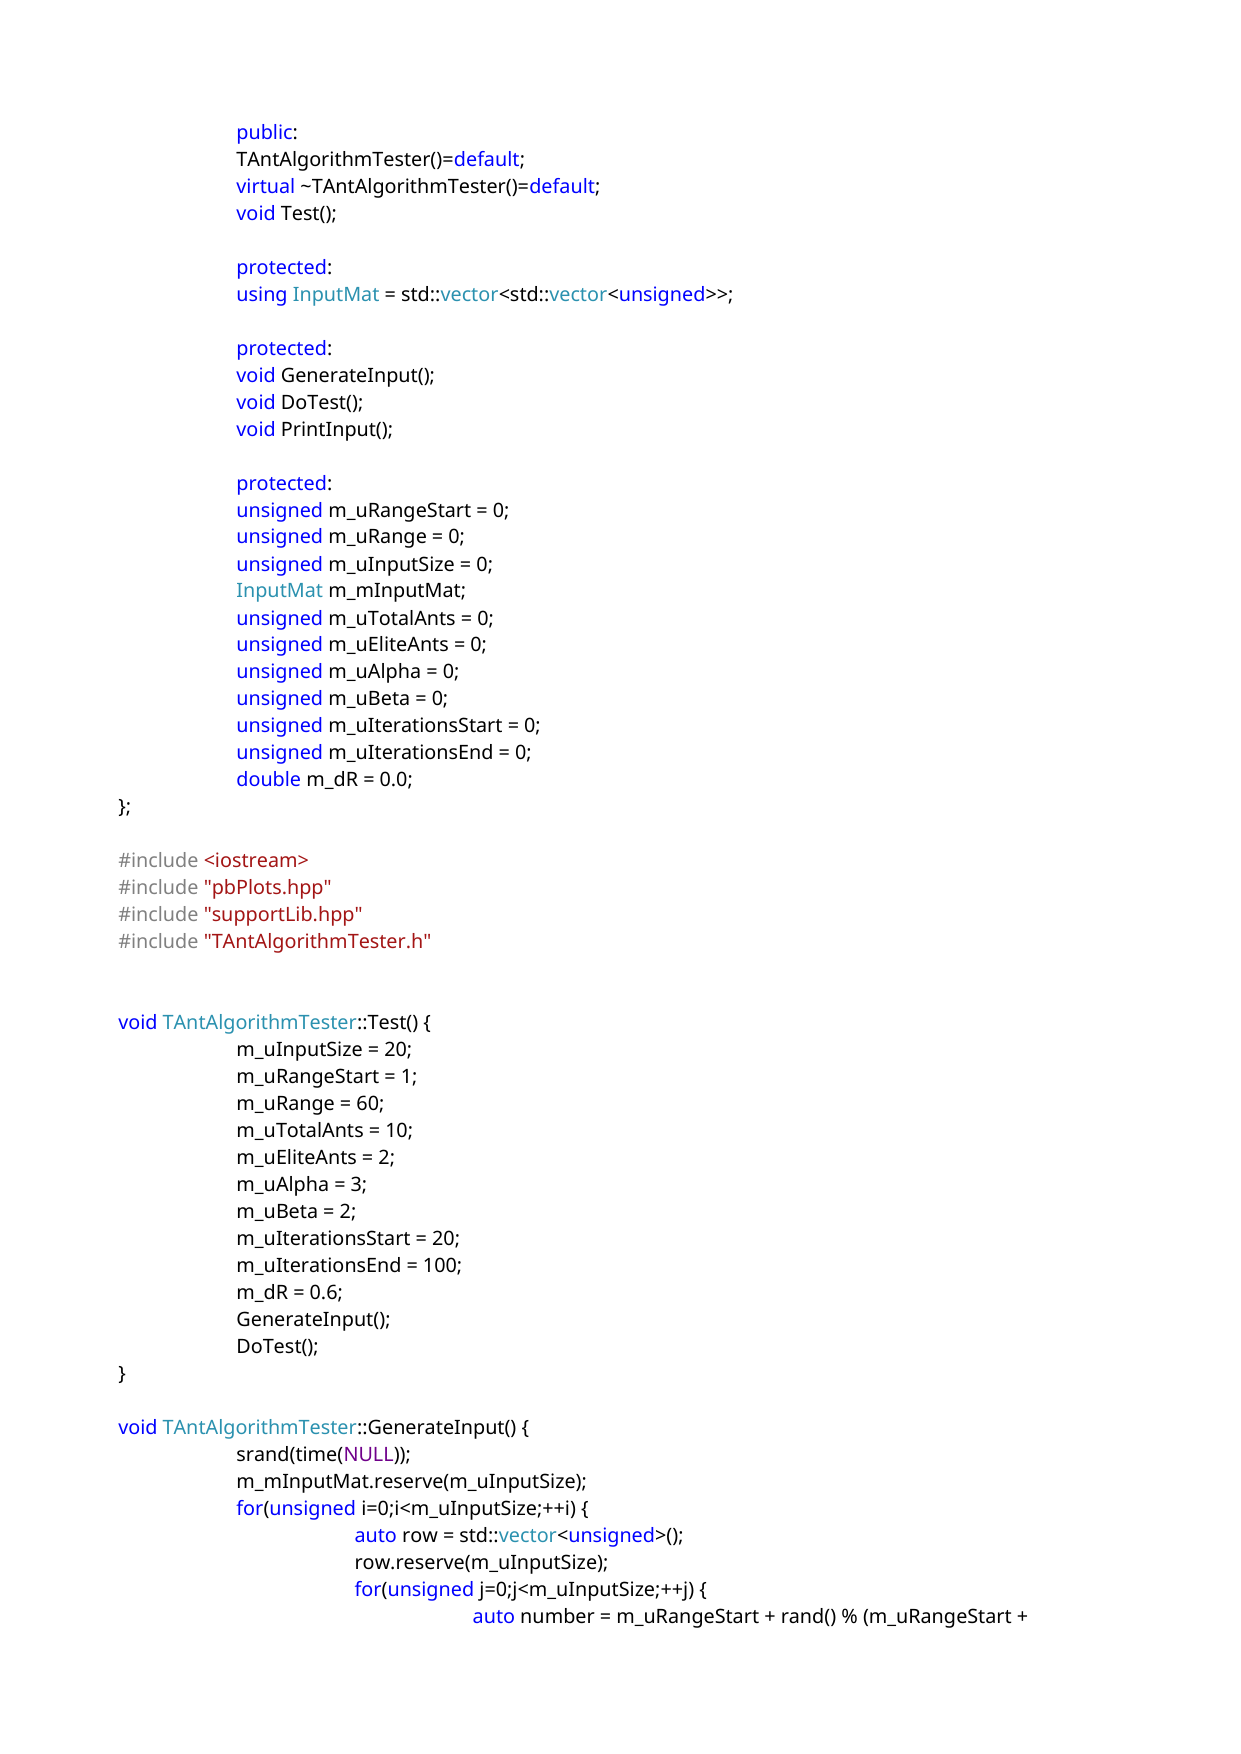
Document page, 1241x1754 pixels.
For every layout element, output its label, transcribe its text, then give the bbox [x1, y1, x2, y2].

text protected: [118, 334, 1122, 361]
text #include "supportLib.hpp" [118, 901, 1122, 927]
text #include <iostream> [118, 847, 1122, 873]
text m_dR = 0.6; [118, 1278, 1122, 1305]
text m_mInputMat.reserve(m_uInputSize); [118, 1467, 1122, 1494]
text unsigned m_uTotalAnts = 0; [118, 604, 1122, 631]
text auto number = m_uRangeStart + rand() % (m_uRangeStart + [118, 1602, 1122, 1629]
text row.reserve(m_uInputSize); [118, 1548, 1122, 1575]
text protected: [118, 253, 1122, 280]
text m_uInputSize = 20; [118, 1035, 1122, 1062]
text } [118, 1359, 1122, 1386]
text m_uRangeStart = 1; [118, 1062, 1122, 1089]
text for(unsigned j=0;j<m_uInputSize;++j) { [118, 1575, 1122, 1602]
text #include "pbPlots.hpp" [118, 873, 1122, 901]
text m_uTotalAnts = 10; [118, 1116, 1122, 1143]
text void GenerateInput(); [118, 361, 1122, 388]
text auto row = std::vector<unsigned>(); [118, 1521, 1122, 1548]
text double m_dR = 0.0; [118, 766, 1122, 793]
text unsigned m_uRange = 0; [118, 523, 1122, 550]
text GenerateInput(); [118, 1305, 1122, 1332]
text }; [118, 793, 1122, 819]
text srand(time(NULL)); [118, 1440, 1122, 1467]
text #include "TAntAlgorithmTester.h" [118, 927, 1122, 954]
text void PrintInput(); [118, 415, 1122, 442]
text m_uIterationsEnd = 100; [118, 1251, 1122, 1278]
text m_uEliteAnts = 2; [118, 1143, 1122, 1170]
text InputMat m_mInputMat; [118, 577, 1122, 604]
text unsigned m_uEliteAnts = 0; [118, 631, 1122, 658]
text virtual ~TAntAlgorithmTester()=default; [118, 172, 1122, 199]
text protected: [118, 469, 1122, 496]
text void TAntAlgorithmTester::GenerateInput() { [118, 1413, 1122, 1440]
text void DoTest(); [118, 388, 1122, 415]
text unsigned m_uAlpha = 0; [118, 658, 1122, 685]
text void Test(); [118, 199, 1122, 226]
text m_uIterationsStart = 20; [118, 1224, 1122, 1251]
text unsigned m_uBeta = 0; [118, 685, 1122, 712]
text unsigned m_uRangeStart = 0; [118, 496, 1122, 523]
text using InputMat = std::vector<std::vector<unsigned>>; [118, 280, 1122, 307]
text unsigned m_uIterationsStart = 0; [118, 712, 1122, 739]
text void TAntAlgorithmTester::Test() { [118, 1008, 1122, 1035]
text public: [118, 118, 1122, 145]
text m_uAlpha = 3; [118, 1170, 1122, 1197]
text TAntAlgorithmTester()=default; [118, 145, 1122, 172]
text unsigned m_uInputSize = 0; [118, 550, 1122, 577]
text m_uRange = 60; [118, 1089, 1122, 1116]
text m_uBeta = 2; [118, 1197, 1122, 1224]
text unsigned m_uIterationsEnd = 0; [118, 739, 1122, 766]
text DoTest(); [118, 1332, 1122, 1359]
text for(unsigned i=0;i<m_uInputSize;++i) { [118, 1494, 1122, 1521]
